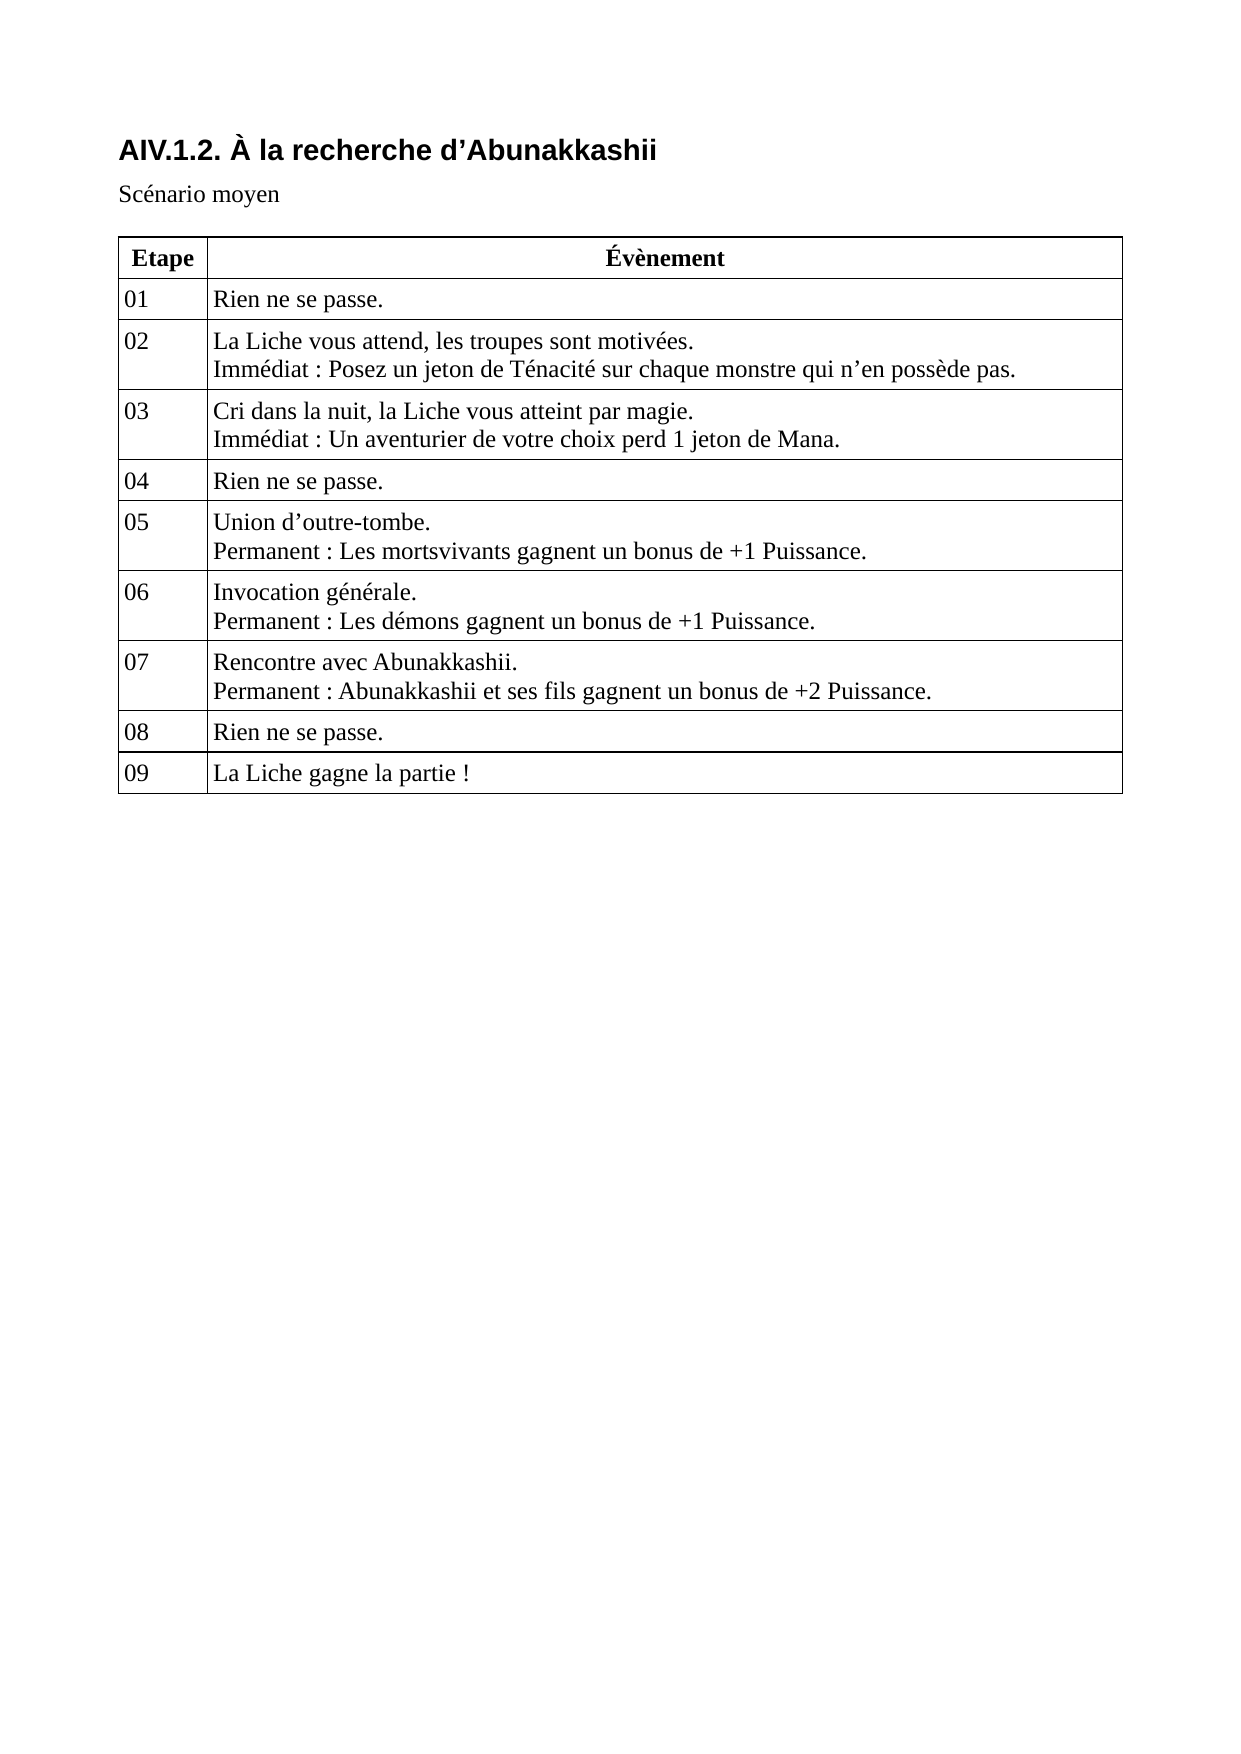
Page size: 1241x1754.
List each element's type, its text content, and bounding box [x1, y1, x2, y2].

table_cell Rien ne se passe. [208, 711, 1122, 751]
table_header Évènement [208, 238, 1122, 278]
table_cell 09 [119, 753, 207, 793]
text Scénario moyen [118, 179, 1122, 208]
table_cell Invocation générale. Permanent : Les démons gagnent un bonus de +1 Puissance. [208, 571, 1122, 640]
table_cell Rien ne se passe. [208, 279, 1122, 319]
table_cell 03 [119, 390, 207, 459]
table_cell 02 [119, 320, 207, 389]
table_cell La Liche gagne la partie ! [208, 753, 1122, 793]
table_cell Rencontre avec Abunakkashii. Permanent : Abunakkashii et ses fils gagnent un bonus de +2 Puissance. [208, 641, 1122, 710]
table_cell 01 [119, 279, 207, 319]
table_cell La Liche vous attend, les troupes sont motivées. Immédiat : Posez un jeton de Ténacité sur chaque monstre qui n’en possède pas. [208, 320, 1122, 389]
table_cell 04 [119, 460, 207, 500]
table_cell Rien ne se passe. [208, 460, 1122, 500]
table_cell Cri dans la nuit, la Liche vous atteint par magie. Immédiat : Un aventurier de votre choix perd 1 jeton de Mana. [208, 390, 1122, 459]
table_cell 07 [119, 641, 207, 710]
table_cell 05 [119, 501, 207, 570]
subtitle AIV.1.2. À la recherche d’Abunakkashii [118, 133, 1122, 166]
table_cell 06 [119, 571, 207, 640]
table_cell 08 [119, 711, 207, 751]
table_header Etape [119, 238, 207, 278]
table_cell Union d’outre-tombe. Permanent : Les mortsvivants gagnent un bonus de +1 Puissance. [208, 501, 1122, 570]
